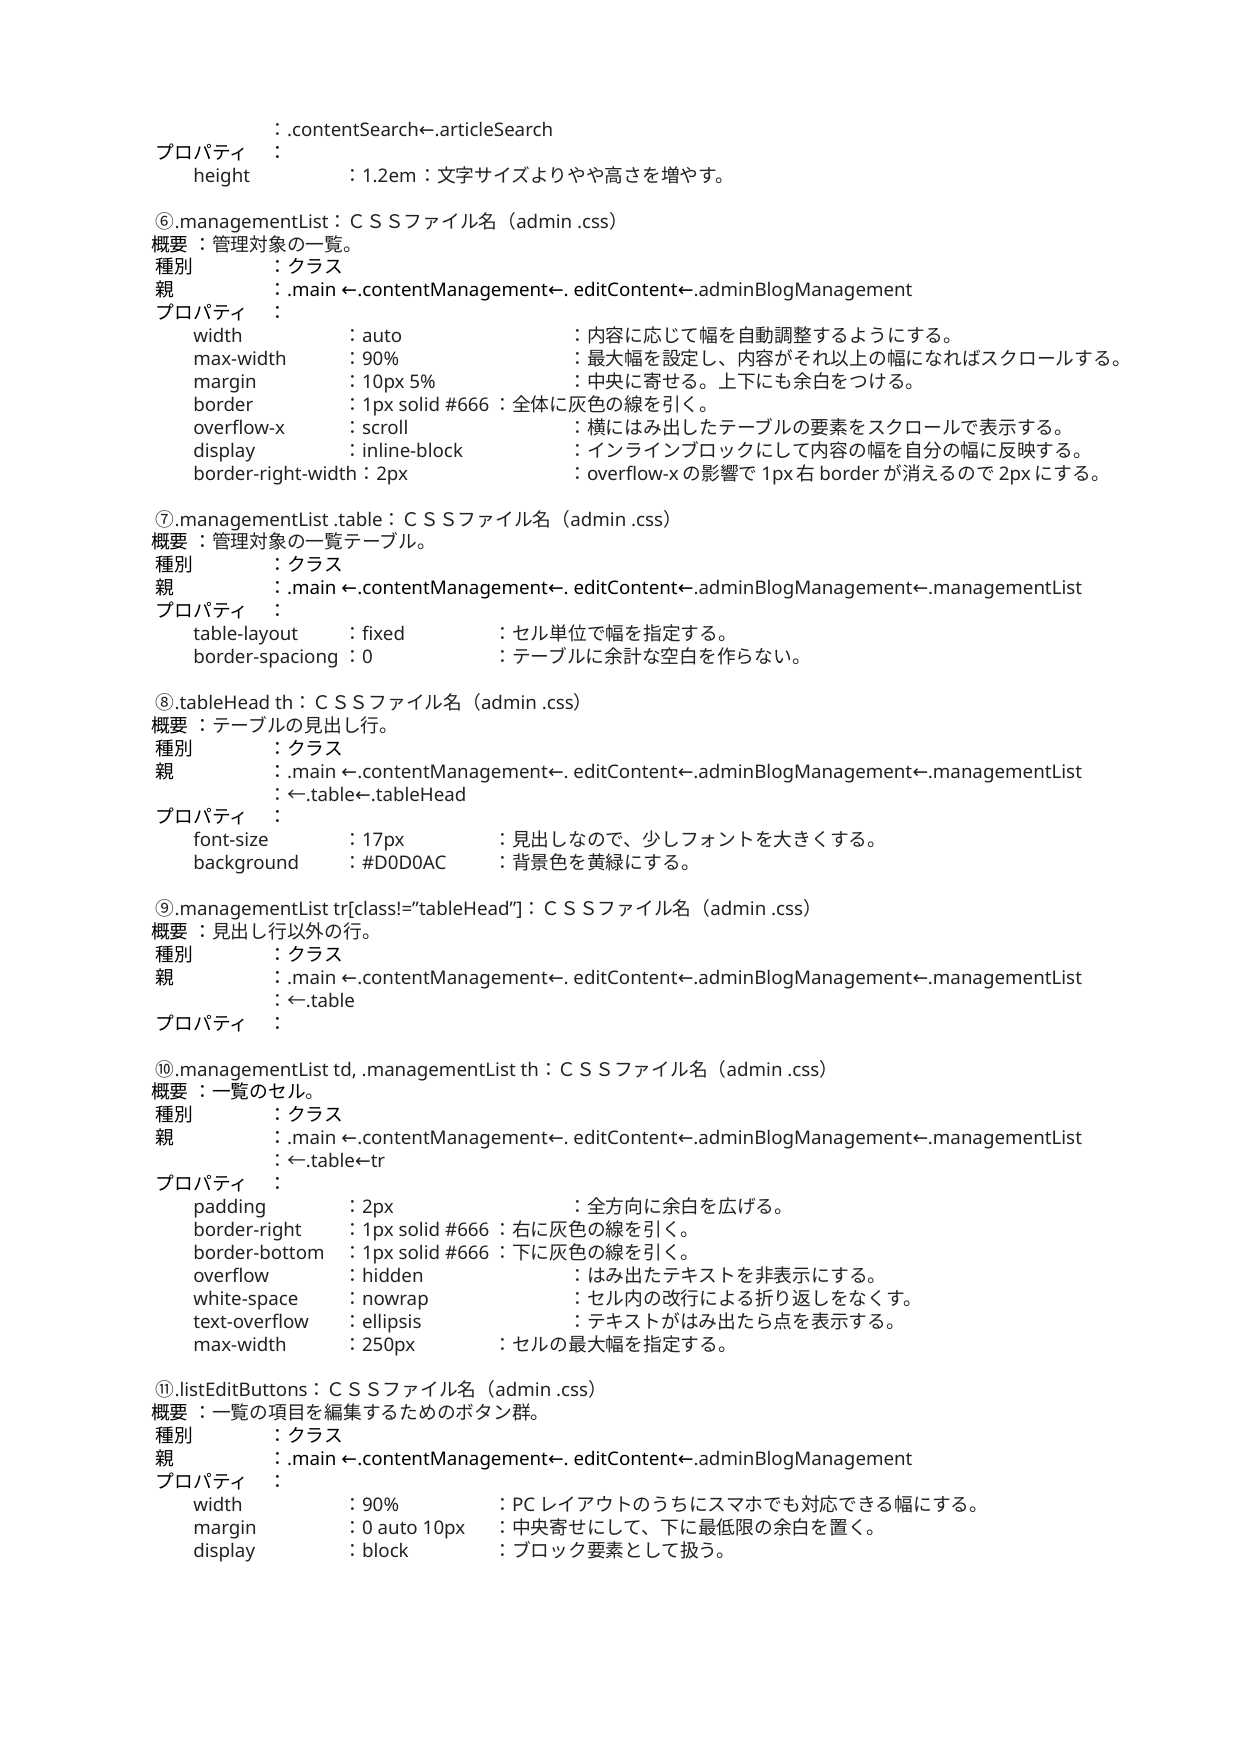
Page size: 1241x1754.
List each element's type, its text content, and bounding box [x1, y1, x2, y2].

text ⑩.managementList td, .managementList th：ＣＳＳファイル名（admin .css） [118, 1058, 1122, 1081]
text 概要 ：見出し行以外の行。 [118, 920, 1122, 943]
text ⑦.managementList .table：ＣＳＳファイル名（admin .css） [118, 508, 1122, 531]
text max-width ：90% ：最大幅を設定し、内容がそれ以上の幅になればスクロールする。 [118, 347, 1122, 370]
text 親 ：.main ←.contentManagement←. editContent←.adminBlogManagement←.managementList [118, 1126, 1122, 1149]
text overflow-x ：scroll ：横にはみ出したテーブルの要素をスクロールで表示する。 [118, 416, 1122, 439]
text border-bottom ：1px solid #666 ：下に灰色の線を引く。 [118, 1241, 1122, 1264]
text display ：block ：ブロック要素として扱う。 [118, 1539, 1122, 1562]
text プロパティ ： [118, 141, 1122, 164]
text プロパティ ： [118, 1470, 1122, 1493]
text display ：inline-block ：インラインブロックにして内容の幅を自分の幅に反映する。 [118, 439, 1122, 462]
text ：←.table←.tableHead [118, 783, 1122, 806]
text 種別 ：クラス [118, 1424, 1122, 1447]
text 親 ：.main ←.contentManagement←. editContent←.adminBlogManagement←.managementList [118, 576, 1122, 599]
text 概要 ：管理対象の一覧。 [118, 233, 1122, 256]
text ⑥.managementList：ＣＳＳファイル名（admin .css） [118, 210, 1122, 233]
text プロパティ ： [118, 301, 1122, 324]
text 概要 ：一覧の項目を編集するためのボタン群。 [118, 1401, 1122, 1424]
text プロパティ ： [118, 806, 1122, 828]
text ：←.table←tr [118, 1149, 1122, 1172]
text border-right ：1px solid #666 ：右に灰色の線を引く。 [118, 1218, 1122, 1241]
text background ：#D0D0AC ：背景色を黄緑にする。 [118, 851, 1122, 874]
text ：←.table [118, 989, 1122, 1012]
text ⑪.listEditButtons：ＣＳＳファイル名（admin .css） [118, 1378, 1122, 1401]
text ⑨.managementList tr[class!=”tableHead”]：ＣＳＳファイル名（admin .css） [118, 897, 1122, 920]
text border-right-width：2px ：overflow-xの影響で1px右borderが消えるので2pxにする。 [118, 462, 1122, 485]
text border-spaciong ：0 ：テーブルに余計な空白を作らない。 [118, 645, 1122, 668]
text max-width ：250px ：セルの最大幅を指定する。 [118, 1333, 1122, 1356]
text 種別 ：クラス [118, 1103, 1122, 1126]
text padding ：2px ：全方向に余白を広げる。 [118, 1195, 1122, 1218]
text text-overflow ：ellipsis ：テキストがはみ出たら点を表示する。 [118, 1310, 1122, 1333]
text 親 ：.main ←.contentManagement←. editContent←.adminBlogManagement [118, 278, 1122, 301]
text table-layout ：fixed ：セル単位で幅を指定する。 [118, 622, 1122, 645]
text 親 ：.main ←.contentManagement←. editContent←.adminBlogManagement [118, 1447, 1122, 1470]
text 概要 ：一覧のセル。 [118, 1081, 1122, 1103]
text 概要 ：テーブルの見出し行。 [118, 714, 1122, 737]
text margin ：10px 5% ：中央に寄せる。上下にも余白をつける。 [118, 370, 1122, 393]
text ⑧.tableHead th：ＣＳＳファイル名（admin .css） [118, 691, 1122, 714]
text 概要 ：管理対象の一覧テーブル。 [118, 531, 1122, 553]
text overflow ：hidden ：はみ出たテキストを非表示にする。 [118, 1264, 1122, 1287]
text width ：auto ：内容に応じて幅を自動調整するようにする。 [118, 324, 1122, 347]
text 親 ：.main ←.contentManagement←. editContent←.adminBlogManagement←.managementList [118, 966, 1122, 989]
text font-size ：17px ：見出しなので、少しフォントを大きくする。 [118, 828, 1122, 851]
text border ：1px solid #666 ：全体に灰色の線を引く。 [118, 393, 1122, 416]
text 種別 ：クラス [118, 943, 1122, 966]
text width ：90% ：PCレイアウトのうちにスマホでも対応できる幅にする。 [118, 1493, 1122, 1516]
text white-space ：nowrap ：セル内の改行による折り返しをなくす。 [118, 1287, 1122, 1310]
text プロパティ ： [118, 1012, 1122, 1035]
text 種別 ：クラス [118, 737, 1122, 760]
text ：.contentSearch←.articleSearch [118, 118, 1122, 141]
text プロパティ ： [118, 1172, 1122, 1195]
text 親 ：.main ←.contentManagement←. editContent←.adminBlogManagement←.managementList [118, 760, 1122, 783]
text height ：1.2em ：文字サイズよりやや高さを増やす。 [118, 164, 1122, 187]
text margin ：0 auto 10px ：中央寄せにして、下に最低限の余白を置く。 [118, 1516, 1122, 1539]
text 種別 ：クラス [118, 256, 1122, 278]
text 種別 ：クラス [118, 553, 1122, 576]
text プロパティ ： [118, 599, 1122, 622]
